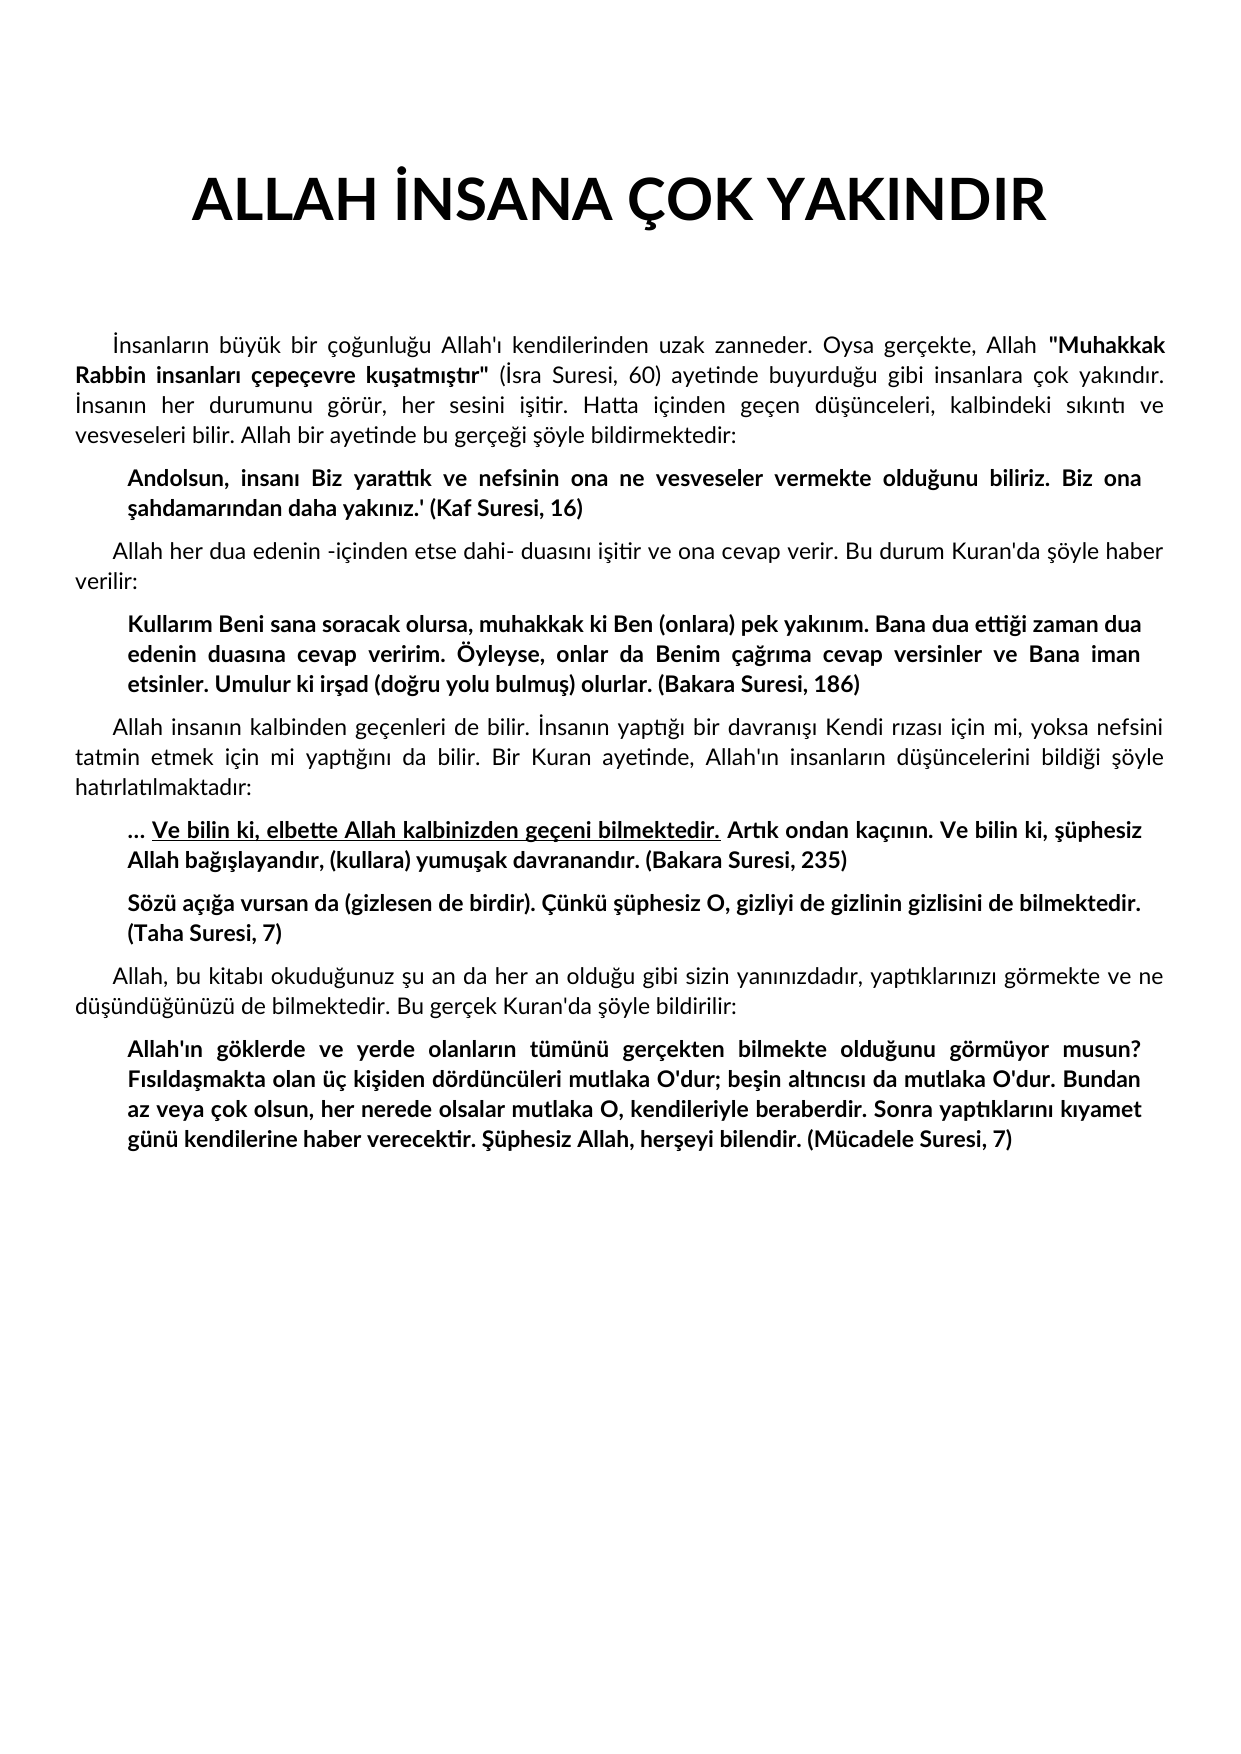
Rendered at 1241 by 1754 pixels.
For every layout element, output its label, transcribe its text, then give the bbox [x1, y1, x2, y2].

text Andolsun, insanı Biz yarattık ve nefsinin ona ne vesveseler vermekte olduğunu biliriz. Biz ona şahdamarından daha yakınız.' (Kaf Suresi, 16) [127, 464, 1143, 521]
text Allah insanın kalbinden geçenleri de bilir. İnsanın yaptığı bir davranışı Kendi rızası için mi, yoksa nefsini tatmin etmek için mi yaptığını da bilir. Bir Kuran ayetinde, Allah'ın insanların düşüncelerini bildiği şöyle hatırlatılmaktadır: [75, 713, 1165, 801]
text Sözü açığa vursan da (gizlesen de birdir). Çünkü şüphesiz O, gizliyi de gizlinin gizlisini de bilmektedir. (Taha Suresi, 7) [127, 889, 1143, 946]
text Kullarım Beni sana soracak olursa, muhakkak ki Ben (onlara) pek yakınım. Bana dua ettiği zaman dua edenin duasına cevap veririm. Öyleyse, onlar da Benim çağrıma cevap versinler ve Bana iman etsinler. Umulur ki irşad (doğru yolu bulmuş) olurlar. (Bakara Suresi, 186) [127, 609, 1143, 697]
text … Ve bilin ki, elbette Allah kalbinizden geçeni bilmektedir. Artık ondan kaçının. Ve bilin ki, şüphesiz Allah bağışlayandır, (kullara) yumuşak davranandır. (Bakara Suresi, 235) [127, 816, 1143, 873]
subtitle ALLAH İNSANA ÇOK YAKINDIR [75, 162, 1165, 232]
text İnsanların büyük bir çoğunluğu Allah'ı kendilerinden uzak zanneder. Oysa gerçekte, Allah "Muhakkak Rabbin insanları çepeçevre kuşatmıştır" (İsra Suresi, 60) ayetinde buyurduğu gibi insanlara çok yakındır. İnsanın her durumunu görür, her sesini işitir. Hatta içinden geçen düşünceleri, kalbindeki sıkıntı ve vesveseleri bilir. Allah bir ayetinde bu gerçeği şöyle bildirmektedir: [75, 330, 1165, 448]
text Allah her dua edenin -içinden etse dahi- duasını işitir ve ona cevap verir. Bu durum Kuran'da şöyle haber verilir: [75, 537, 1165, 594]
text Allah, bu kitabı okuduğunuz şu an da her an olduğu gibi sizin yanınızdadır, yaptıklarınızı görmekte ve ne düşündüğünüzü de bilmektedir. Bu gerçek Kuran'da şöyle bildirilir: [75, 962, 1165, 1019]
text Allah'ın göklerde ve yerde olanların tümünü gerçekten bilmekte olduğunu görmüyor musun? Fısıldaşmakta olan üç kişiden dördüncüleri mutlaka O'dur; beşin altıncısı da mutlaka O'dur. Bundan az veya çok olsun, her nerede olsalar mutlaka O, kendileriyle beraberdir. Sonra yaptıklarını kıyamet günü kendilerine haber verecektir. Şüphesiz Allah, herşeyi bilendir. (Mücadele Suresi, 7) [127, 1034, 1143, 1153]
